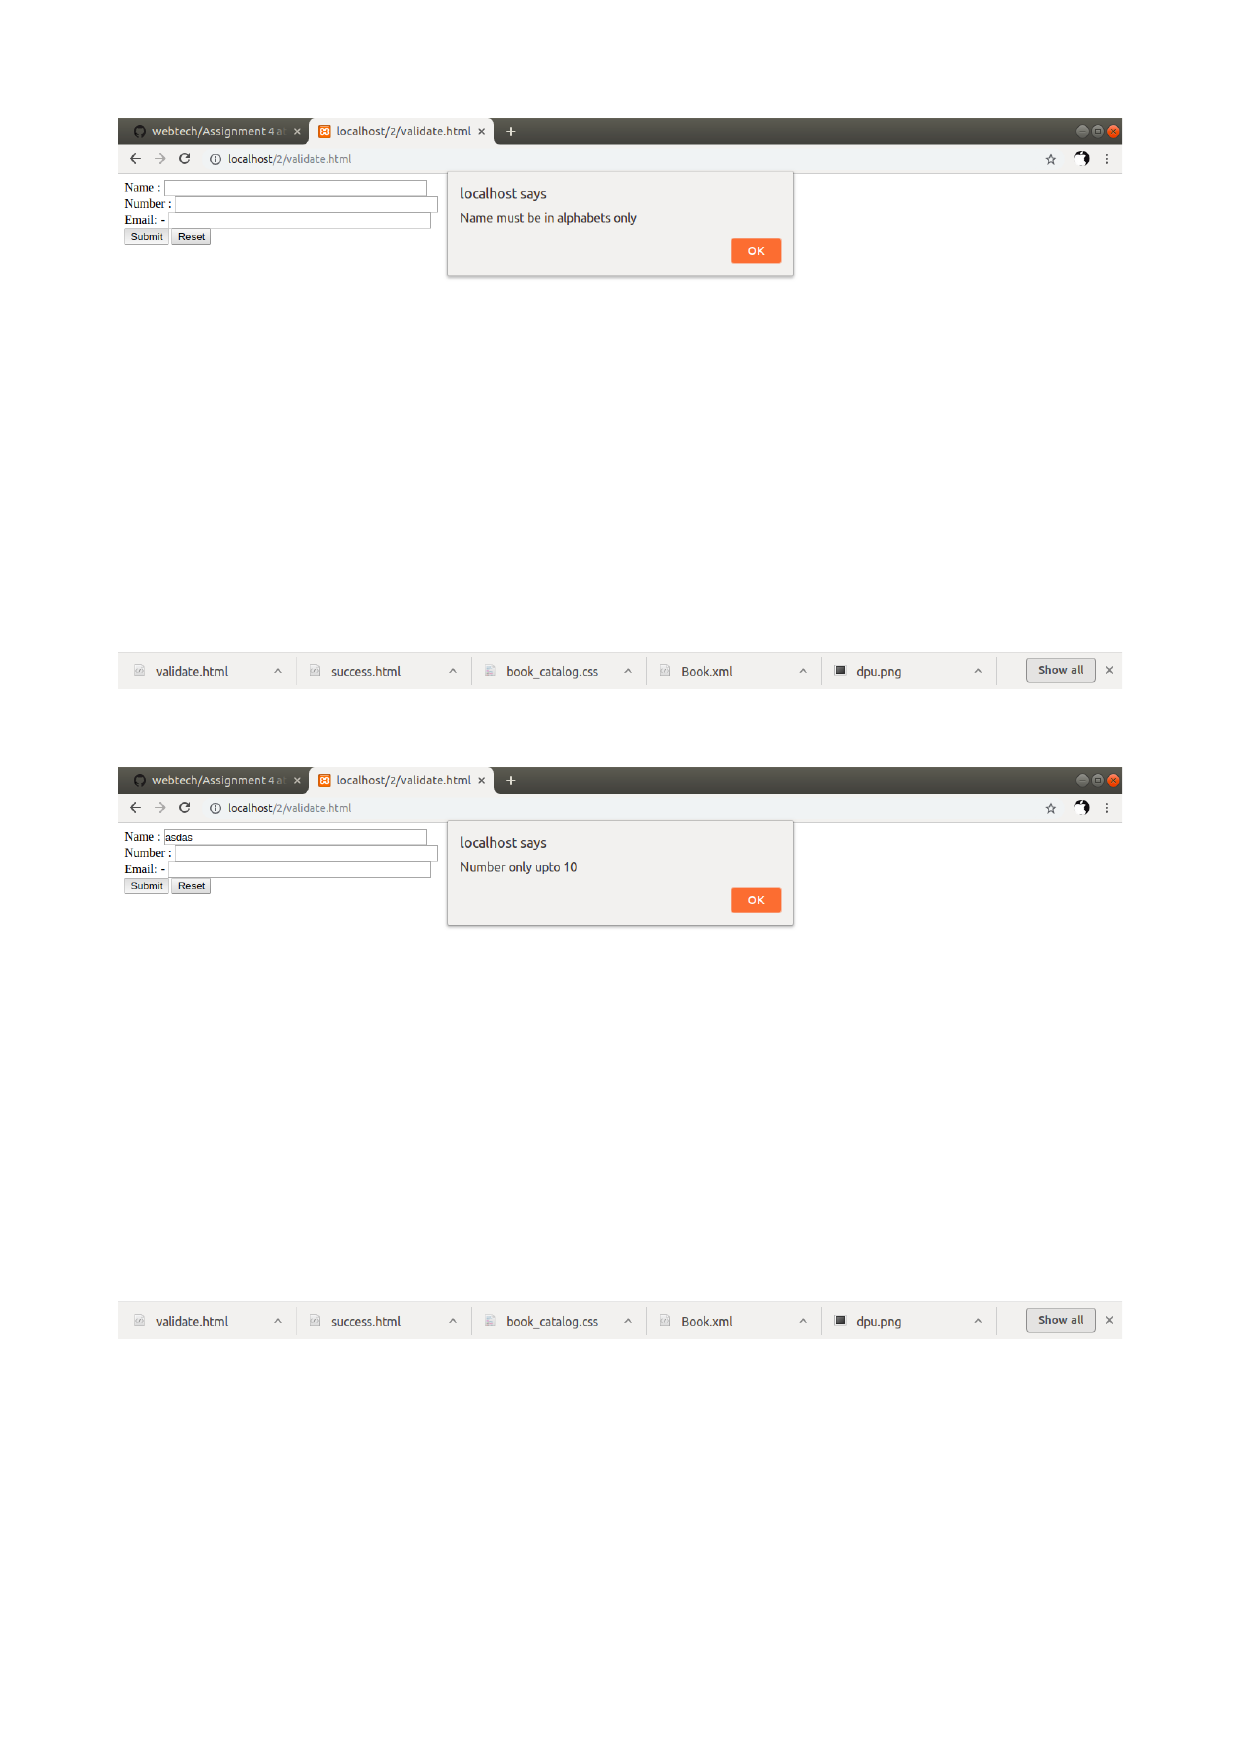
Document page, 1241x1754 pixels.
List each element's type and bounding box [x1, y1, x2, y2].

picture [118, 767, 1123, 1339]
picture [118, 118, 1123, 689]
